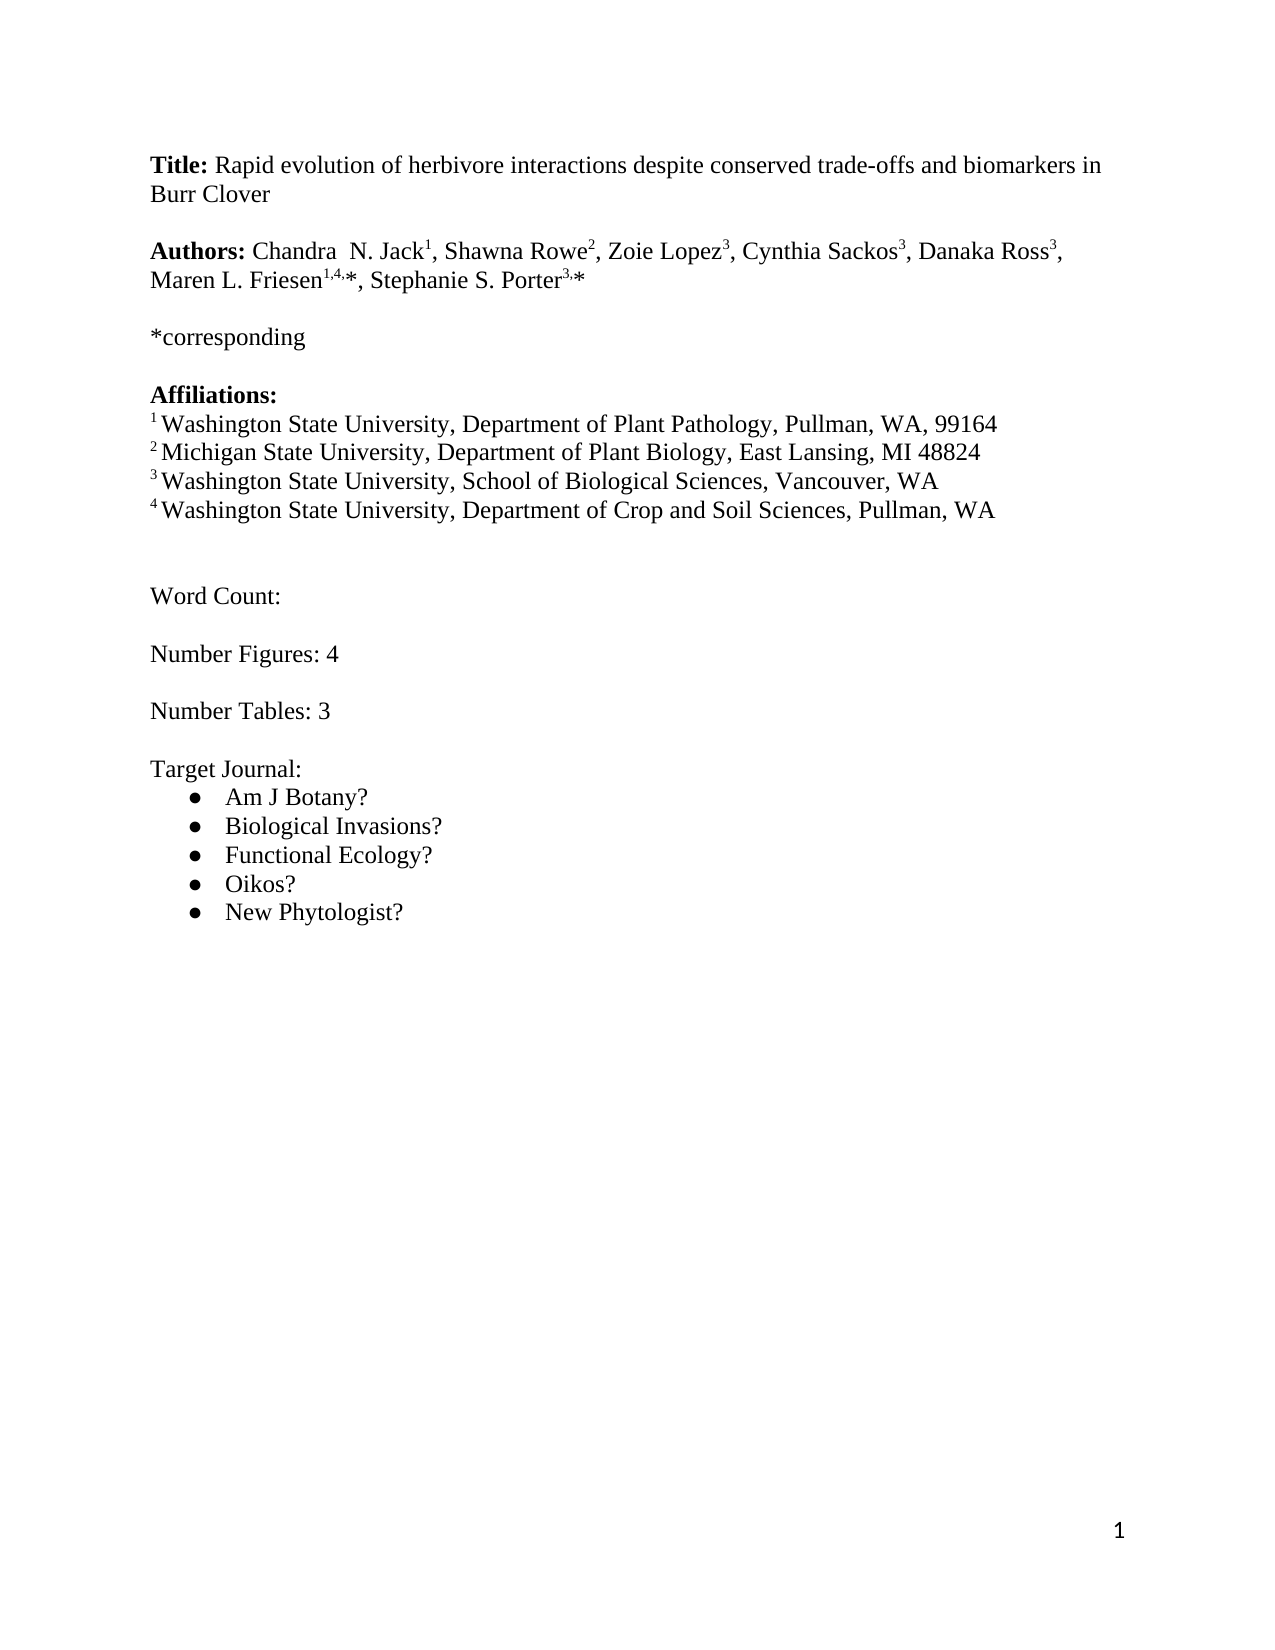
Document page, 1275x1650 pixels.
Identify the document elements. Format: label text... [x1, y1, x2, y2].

text 4 Washington State University, Department of Crop and Soil Sciences, Pullman, WA [150, 495, 1125, 524]
list New Phytologist? [187, 897, 1125, 926]
list Oikos? [187, 869, 1125, 897]
text 1 Washington State University, Department of Plant Pathology, Pullman, WA, 99164 [150, 409, 1125, 437]
list Biological Invasions? [187, 811, 1125, 840]
text Affiliations: [150, 380, 1125, 409]
list Functional Ecology? [187, 840, 1125, 869]
text 2 Michigan State University, Department of Plant Biology, East Lansing, MI 48824 [150, 437, 1125, 466]
text 3 Washington State University, School of Biological Sciences, Vancouver, WA [150, 466, 1125, 495]
text Title: Rapid evolution of herbivore interactions despite conserved trade-offs and biomarkers in Burr Clover [150, 150, 1125, 207]
text *corresponding [150, 322, 1125, 351]
text Target Journal: [150, 754, 1125, 782]
text Number Tables: 3 [150, 696, 1125, 725]
list Am J Botany? [187, 782, 1125, 811]
text Authors: Chandra N. Jack1, Shawna Rowe2, Zoie Lopez3, Cynthia Sackos3, Danaka Ross3, Maren L. Friesen1,4,*, Stephanie S. Porter3,* [150, 236, 1125, 294]
text Number Figures: 4 [150, 639, 1125, 667]
text Word Count: [150, 581, 1125, 610]
